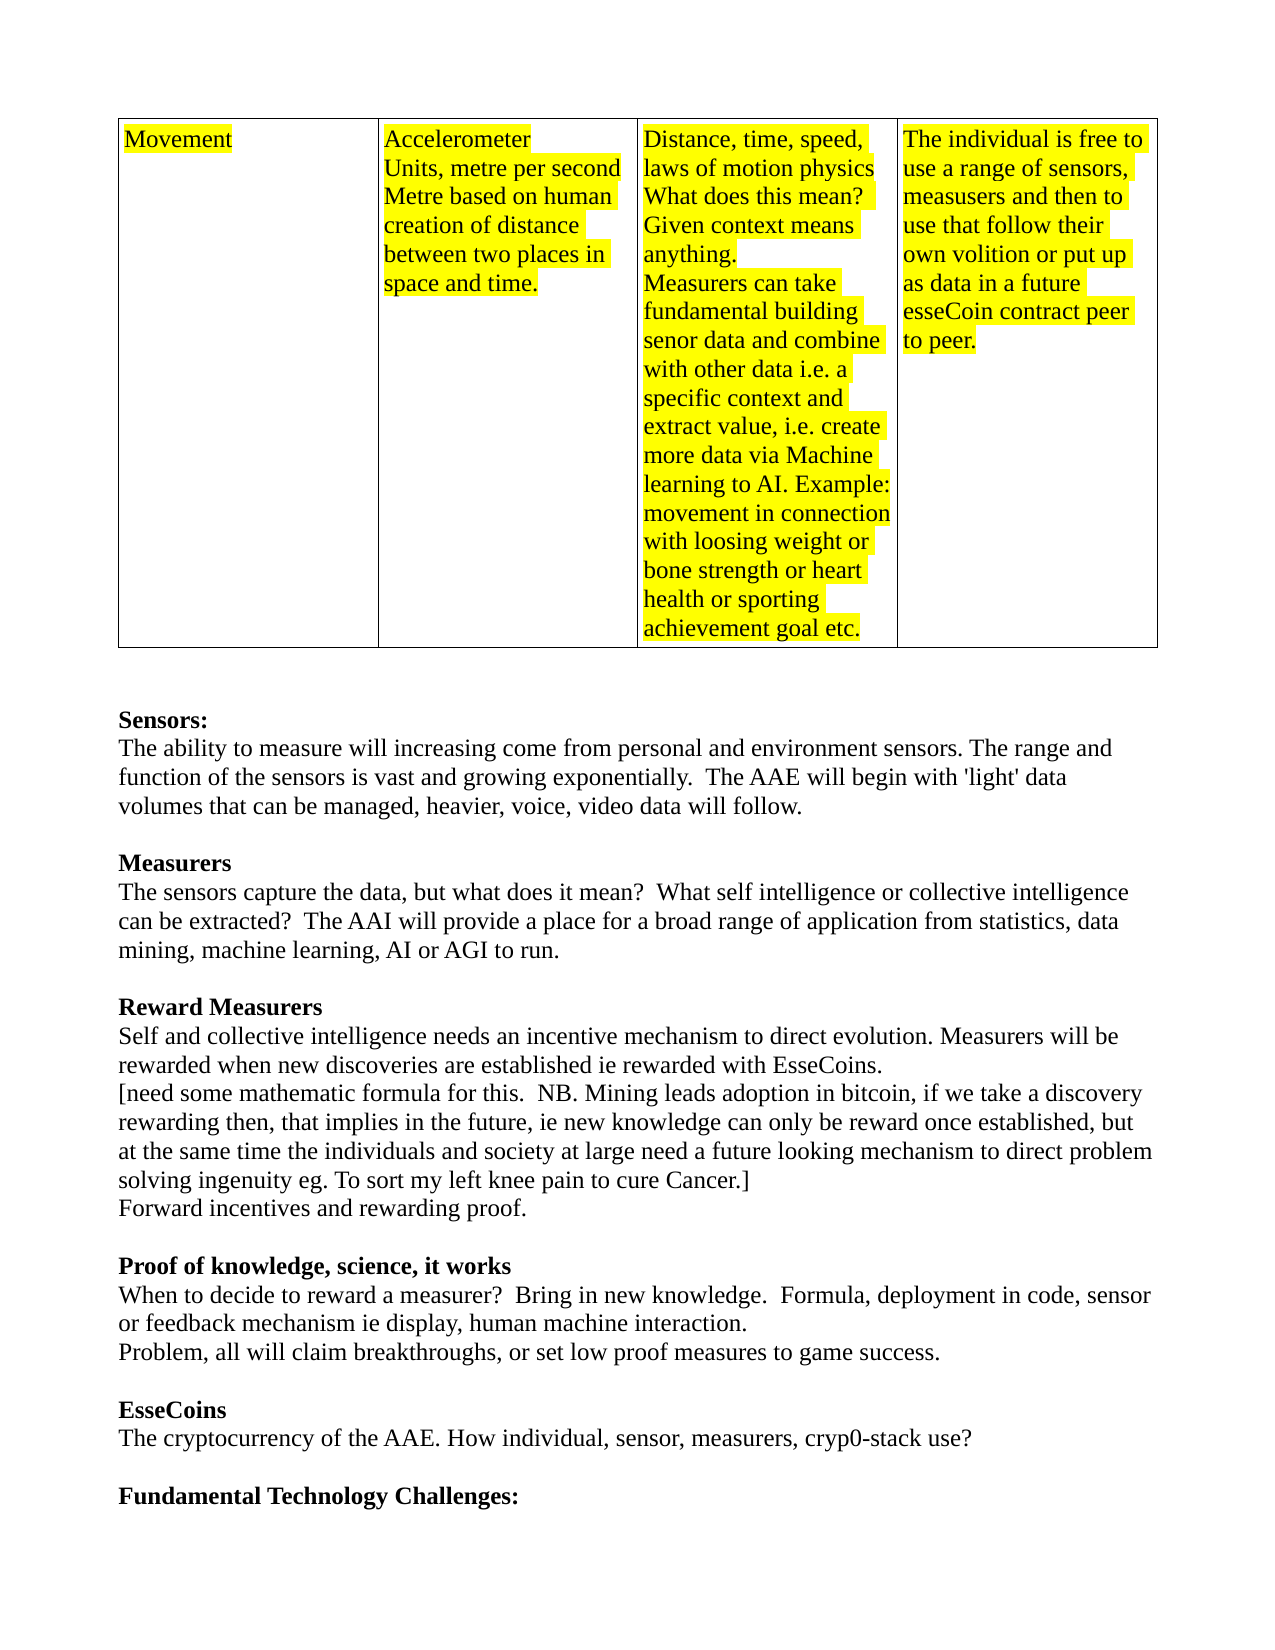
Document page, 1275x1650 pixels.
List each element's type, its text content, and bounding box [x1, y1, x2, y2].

text The sensors capture the data, but what does it mean? What self intelligence or collective intelligence can be extracted? The AAI will provide a place for a broad range of application from statistics, data mining, machine learning, AI or AGI to run. [118, 877, 1157, 963]
table_cell Distance, time, speed, laws of motion physics What does this mean? Given context means anything. Measurers can take fundamental building senor data and combine with other data i.e. a specific context and extract value, i.e. create more data via Machine learning to AI. Example: movement in connection with loosing weight or bone strength or heart health or sporting achievement goal etc. [638, 119, 897, 647]
text Reward Measurers [118, 992, 1157, 1021]
text [need some mathematic formula for this. NB. Mining leads adoption in bitcoin, if we take a discovery rewarding then, that implies in the future, ie new knowledge can only be reward once established, but at the same time the individuals and society at large need a future looking mechanism to direct problem solving ingenuity eg. To sort my left knee pain to cure Cancer.] [118, 1078, 1157, 1193]
text Sensors: [118, 705, 1157, 733]
text Measurers [118, 848, 1157, 877]
text Problem, all will claim breakthroughs, or set low proof measures to game success. [118, 1337, 1157, 1366]
text The ability to measure will increasing come from personal and environment sensors. The range and function of the sensors is vast and growing exponentially. The AAE will begin with 'light' data volumes that can be managed, heavier, voice, video data will follow. [118, 733, 1157, 820]
text Proof of knowledge, science, it works [118, 1251, 1157, 1280]
table_cell Accelerometer Units, metre per second Metre based on human creation of distance between two places in space and time. [379, 119, 637, 647]
text Fundamental Technology Challenges: [118, 1481, 1157, 1510]
table_cell The individual is free to use a range of sensors, measusers and then to use that follow their own volition or put up as data in a future esseCoin contract peer to peer. [898, 119, 1157, 647]
text The cryptocurrency of the AAE. How individual, sensor, measurers, cryp0-stack use? [118, 1423, 1157, 1452]
text EsseCoins [118, 1395, 1157, 1423]
text When to decide to reward a measurer? Bring in new knowledge. Formula, deployment in code, sensor or feedback mechanism ie display, human machine interaction. [118, 1280, 1157, 1337]
text Forward incentives and rewarding proof. [118, 1193, 1157, 1222]
table_cell Movement [119, 119, 378, 647]
text Self and collective intelligence needs an incentive mechanism to direct evolution. Measurers will be rewarded when new discoveries are established ie rewarded with EsseCoins. [118, 1021, 1157, 1078]
